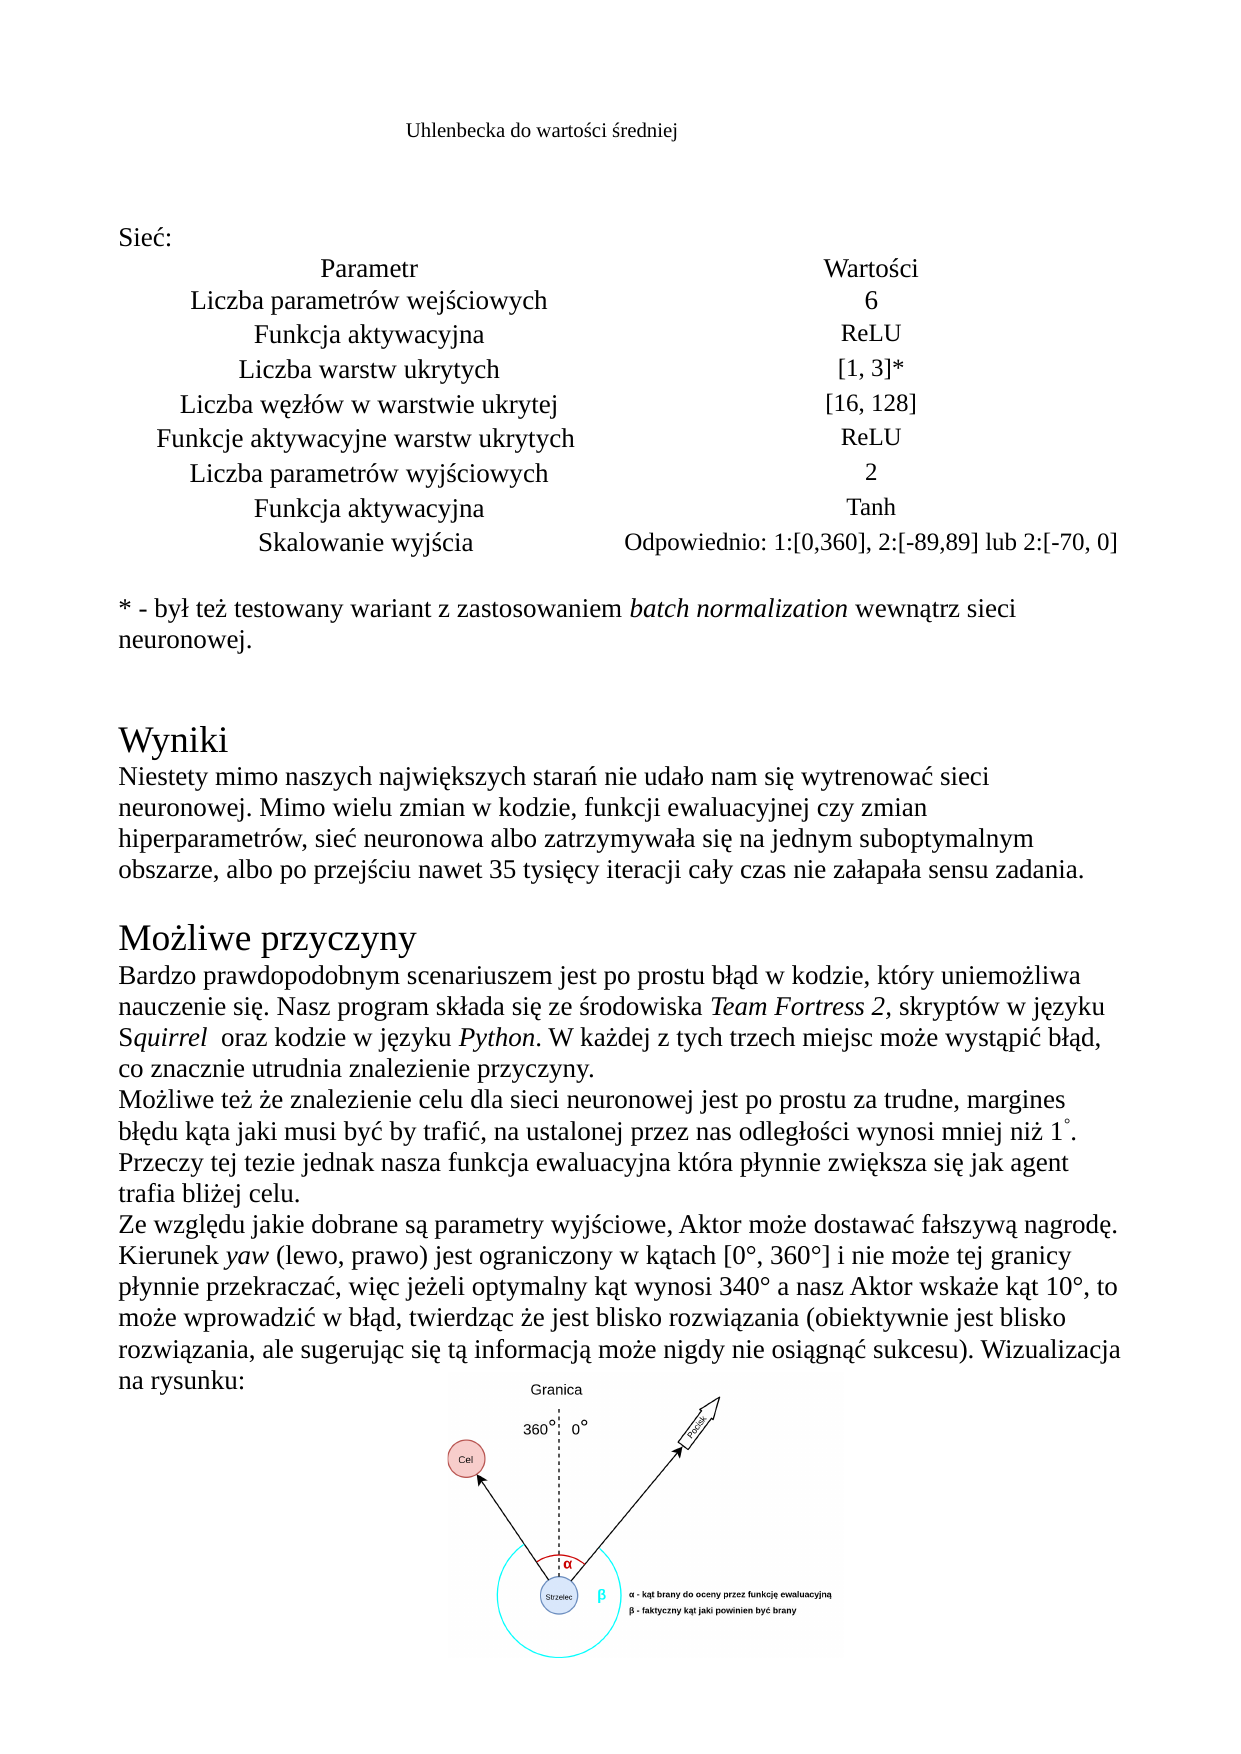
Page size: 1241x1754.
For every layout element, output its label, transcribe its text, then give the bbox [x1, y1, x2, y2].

text Wyniki [118, 717, 1122, 760]
table_header Wartości [620, 253, 1122, 284]
table_cell Liczba parametrów wyjściowych [118, 457, 620, 492]
table_cell Uhlenbecka do wartości średniej [348, 118, 735, 142]
text Sieć: [118, 221, 1122, 253]
table_cell [348, 142, 735, 166]
text * - był też testowany wariant z zastosowaniem batch normalization wewnątrz sieci neuronowej. [118, 592, 1122, 655]
table_cell 6 [620, 284, 1122, 318]
table_cell Odpowiednio: 1:[0,360], 2:[-89,89] lub 2:[-70, 0] [620, 527, 1122, 561]
table_cell ReLU [620, 319, 1122, 353]
table_cell [348, 166, 735, 190]
table_cell Funkcja aktywacyjna [118, 319, 620, 353]
text Możliwe przyczyny [118, 916, 1122, 959]
table_cell [1, 3]* [620, 353, 1122, 388]
table_cell Liczba węzłów w warstwie ukrytej [118, 388, 620, 422]
table_cell [16, 128] [620, 388, 1122, 422]
text Możliwe też że znalezienie celu dla sieci neuronowej jest po prostu za trudne, margines błędu kąta jaki musi być by trafić, na ustalonej przez nas odległości wynosi mniej niż 1°. Przeczy tej tezie jednak nasza funkcja ewaluacyjna która płynnie zwiększa się jak agent trafia bliżej celu. [118, 1083, 1122, 1208]
table_cell [735, 118, 1122, 142]
table_cell ReLU [620, 423, 1122, 457]
table_cell Liczba parametrów wejściowych [118, 284, 620, 318]
table_cell Funkcje aktywacyjne warstw ukrytych [118, 423, 620, 457]
table_cell 2 [620, 457, 1122, 492]
text Bardzo prawdopodobnym scenariuszem jest po prostu błąd w kodzie, który uniemożliwa nauczenie się. Nasz program składa się ze środowiska Team Fortress 2, skryptów w języku Squirrel oraz kodzie w języku Python. W każdej z tych trzech miejsc może wystąpić błąd, co znacznie utrudnia znalezienie przyczyny. [118, 959, 1122, 1083]
table_cell [118, 118, 348, 142]
picture [447, 1372, 844, 1658]
table_cell [735, 142, 1122, 166]
text Ze względu jakie dobrane są parametry wyjściowe, Aktor może dostawać fałszywą nagrodę. Kierunek yaw (lewo, prawo) jest ograniczony w kątach [0°, 360°] i nie może tej granicy płynnie przekraczać, więc jeżeli optymalny kąt wynosi 340° a nasz Aktor wskaże kąt 10°, to może wprowadzić w błąd, twierdząc że jest blisko rozwiązania (obiektywnie jest blisko rozwiązania, ale sugerując się tą informacją może nigdy nie osiągnąć sukcesu). Wizualizacja na rysunku: [118, 1208, 1122, 1395]
table_cell [735, 166, 1122, 190]
text Niestety mimo naszych największych starań nie udało nam się wytrenować sieci neuronowej. Mimo wielu zmian w kodzie, funkcji ewaluacyjnej czy zmian hiperparametrów, sieć neuronowa albo zatrzymywała się na jednym suboptymalnym obszarze, albo po przejściu nawet 35 tysięcy iteracji cały czas nie załapała sensu zadania. [118, 760, 1122, 885]
table_cell Tanh [620, 492, 1122, 527]
table_cell [118, 166, 348, 190]
table_cell Liczba warstw ukrytych [118, 353, 620, 388]
table_cell [118, 142, 348, 166]
table_header Parametr [118, 253, 620, 284]
table_cell Skalowanie wyjścia [118, 527, 620, 561]
table_cell Funkcja aktywacyjna [118, 492, 620, 527]
